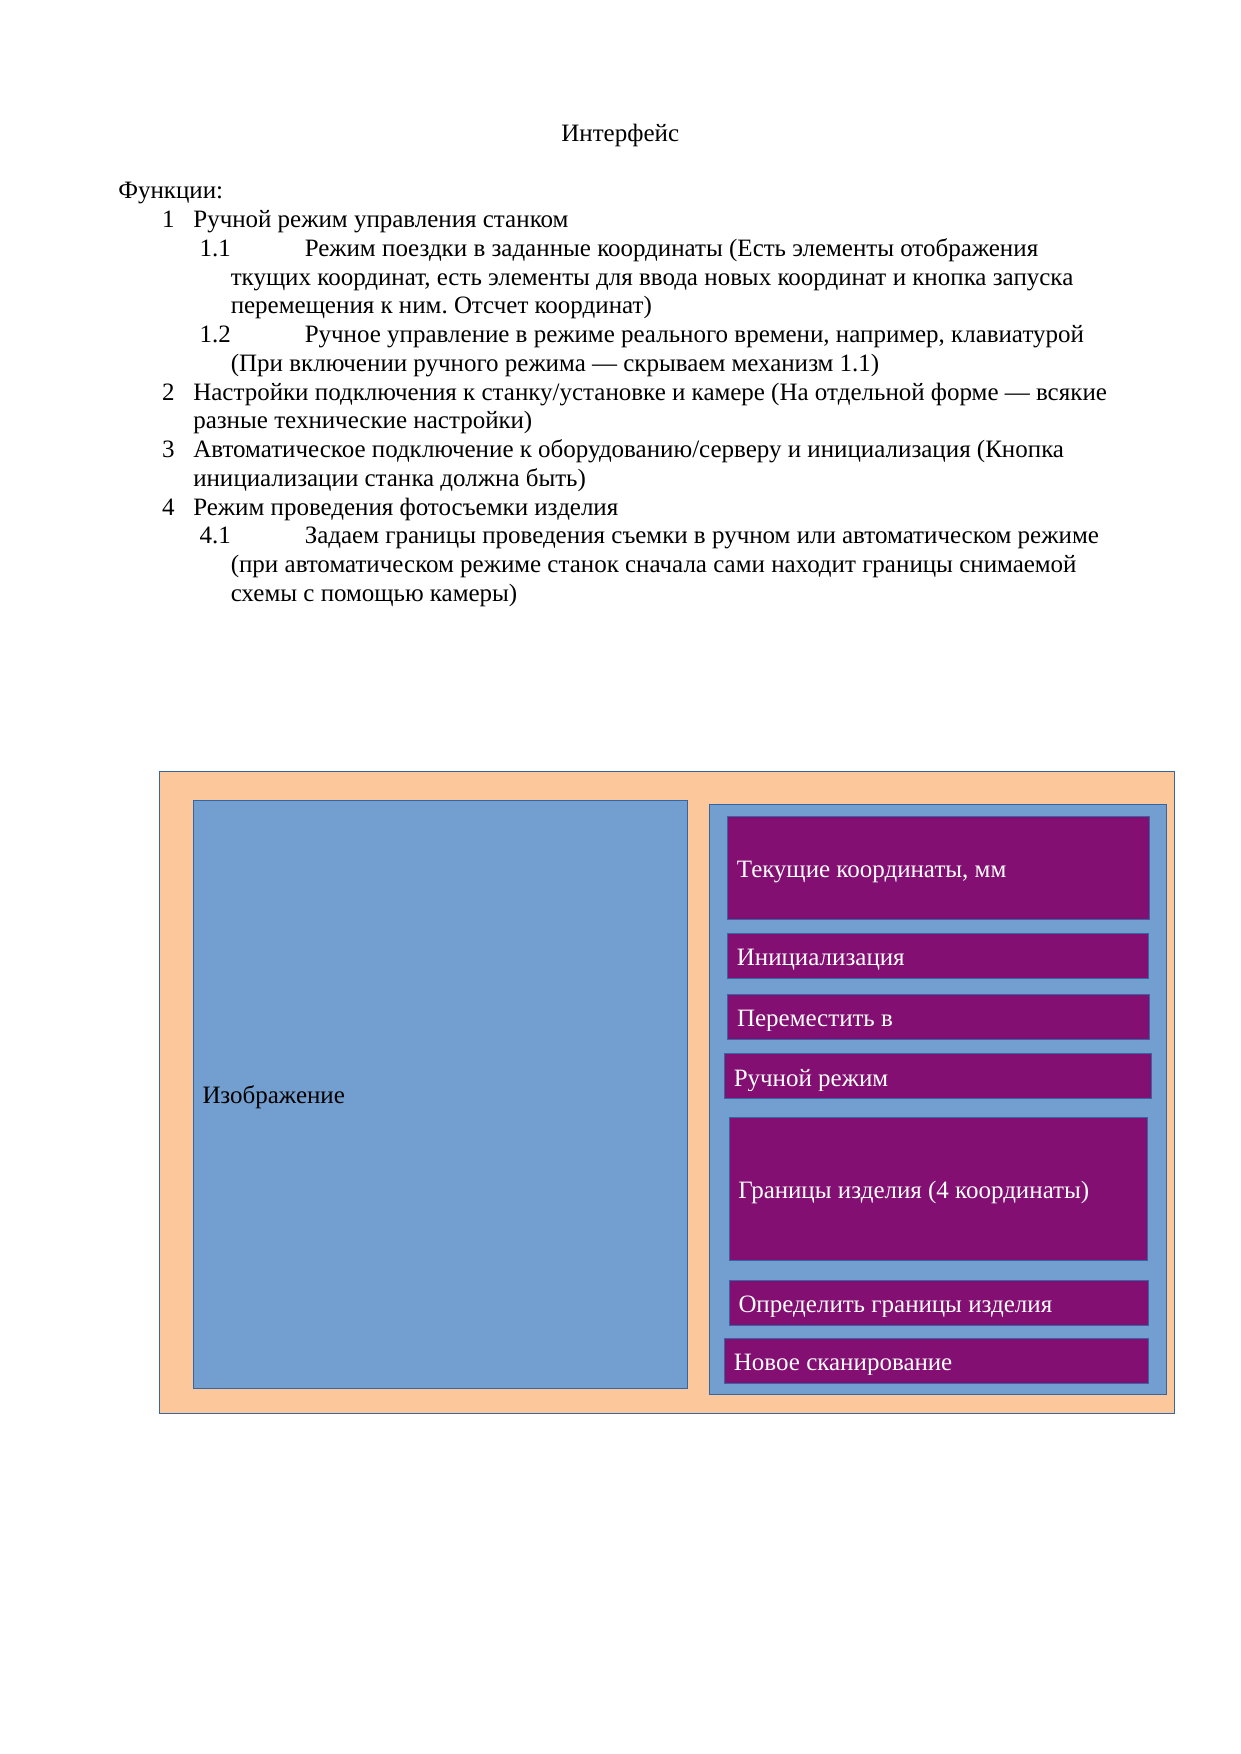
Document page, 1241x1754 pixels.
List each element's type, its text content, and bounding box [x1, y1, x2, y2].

text Переместить в [737, 1003, 1141, 1031]
list Задаем границы проведения съемки в ручном или автоматическом режиме (при автоматическом режиме станок сначала сами находит границы снимаемой схемы с помощью камеры) [193, 521, 1122, 607]
text Изображение [202, 1080, 678, 1109]
list Режим проведения фотосъемки изделия [156, 492, 1122, 521]
list Настройки подключения к станку/установке и камере (На отдельной форме — всякие разные технические настройки) [156, 377, 1122, 434]
list Ручной режим управления станком [156, 204, 1122, 233]
text Границы изделия (4 координаты) [738, 1175, 1139, 1203]
text Определить границы изделия [738, 1289, 1139, 1317]
text Ручной режим [733, 1063, 1142, 1090]
list Режим поездки в заданные координаты (Есть элементы отображения ткущих координат, есть элементы для ввода новых координат и кнопка запуска перемещения к ним. Отсчет координат) [193, 233, 1122, 319]
list Автоматическое подключение к оборудованию/серверу и инициализация (Кнопка инициализации станка должна быть) [156, 434, 1122, 492]
text Интерфейс [118, 118, 1122, 147]
text Функции: [118, 176, 1122, 204]
text Текущие координаты, мм [737, 854, 1141, 882]
text Инициализация [737, 942, 1139, 970]
text Новое сканирование [734, 1347, 1139, 1375]
list Ручное управление в режиме реального времени, например, клавиатурой (При включении ручного режима — скрываем механизм 1.1) [193, 319, 1122, 377]
